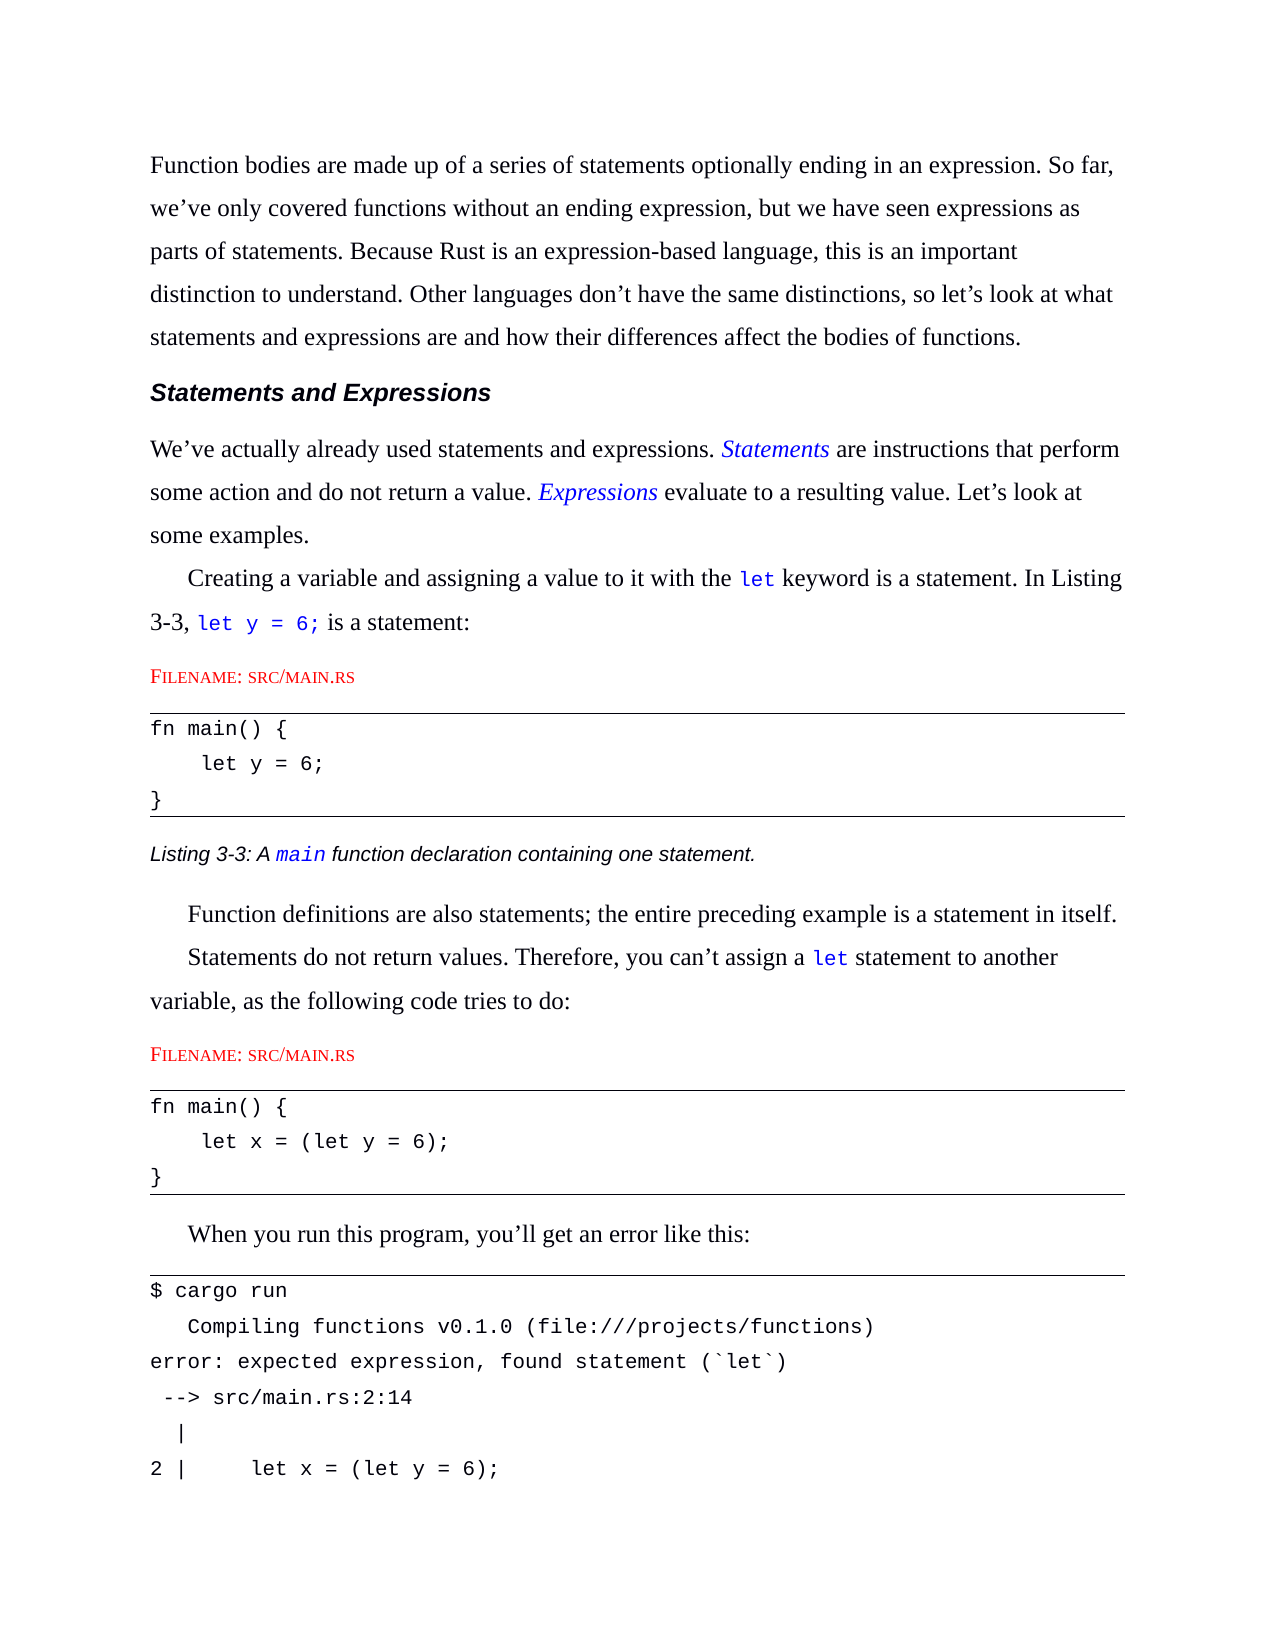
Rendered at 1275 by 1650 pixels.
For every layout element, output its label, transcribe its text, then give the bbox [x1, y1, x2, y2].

text We’ve actually already used statements and expressions. Statements are instructions that perform some action and do not return a value. Expressions evaluate to a resulting value. Let’s look at some examples. [150, 434, 1125, 549]
text Listing 3-3: A main function declaration containing one statement. [150, 842, 1125, 867]
text Creating a variable and assigning a value to it with the let keyword is a statement. In Listing 3-3, let y = 6; is a statement: [150, 563, 1125, 637]
text error: expected expression, found statement (`let`) [150, 1351, 1125, 1375]
text Function definitions are also statements; the entire preceding example is a statement in itself. [150, 899, 1125, 928]
text let y = 6; [150, 753, 1125, 777]
text When you run this program, you’ll get an error like this: [150, 1219, 1125, 1248]
text Statements and Expressions [150, 378, 1125, 407]
text Compiling functions v0.1.0 (file:///projects/functions) [150, 1316, 1125, 1339]
text fn main() { [150, 1091, 1125, 1119]
text } [150, 1166, 1125, 1194]
text $ cargo run [150, 1276, 1125, 1304]
text --> src/main.rs:2:14 [150, 1387, 1125, 1410]
text fn main() { [150, 714, 1125, 741]
text 2 | let x = (let y = 6); [150, 1457, 1125, 1481]
text } [150, 788, 1125, 816]
text Function bodies are made up of a series of statements optionally ending in an expression. So far, we’ve only covered functions without an ending expression, but we have seen expressions as parts of statements. Because Rust is an expression-based language, this is an important distinction to understand. Other languages don’t have the same distinctions, so let’s look at what statements and expressions are and how their differences affect the bodies of functions. [150, 150, 1125, 351]
text Filename: src/main.rs [150, 1042, 1125, 1066]
text Statements do not return values. Therefore, you can’t assign a let statement to another variable, as the following code tries to do: [150, 942, 1125, 1015]
text | [150, 1422, 1125, 1446]
text Filename: src/main.rs [150, 664, 1125, 688]
text let x = (let y = 6); [150, 1131, 1125, 1155]
